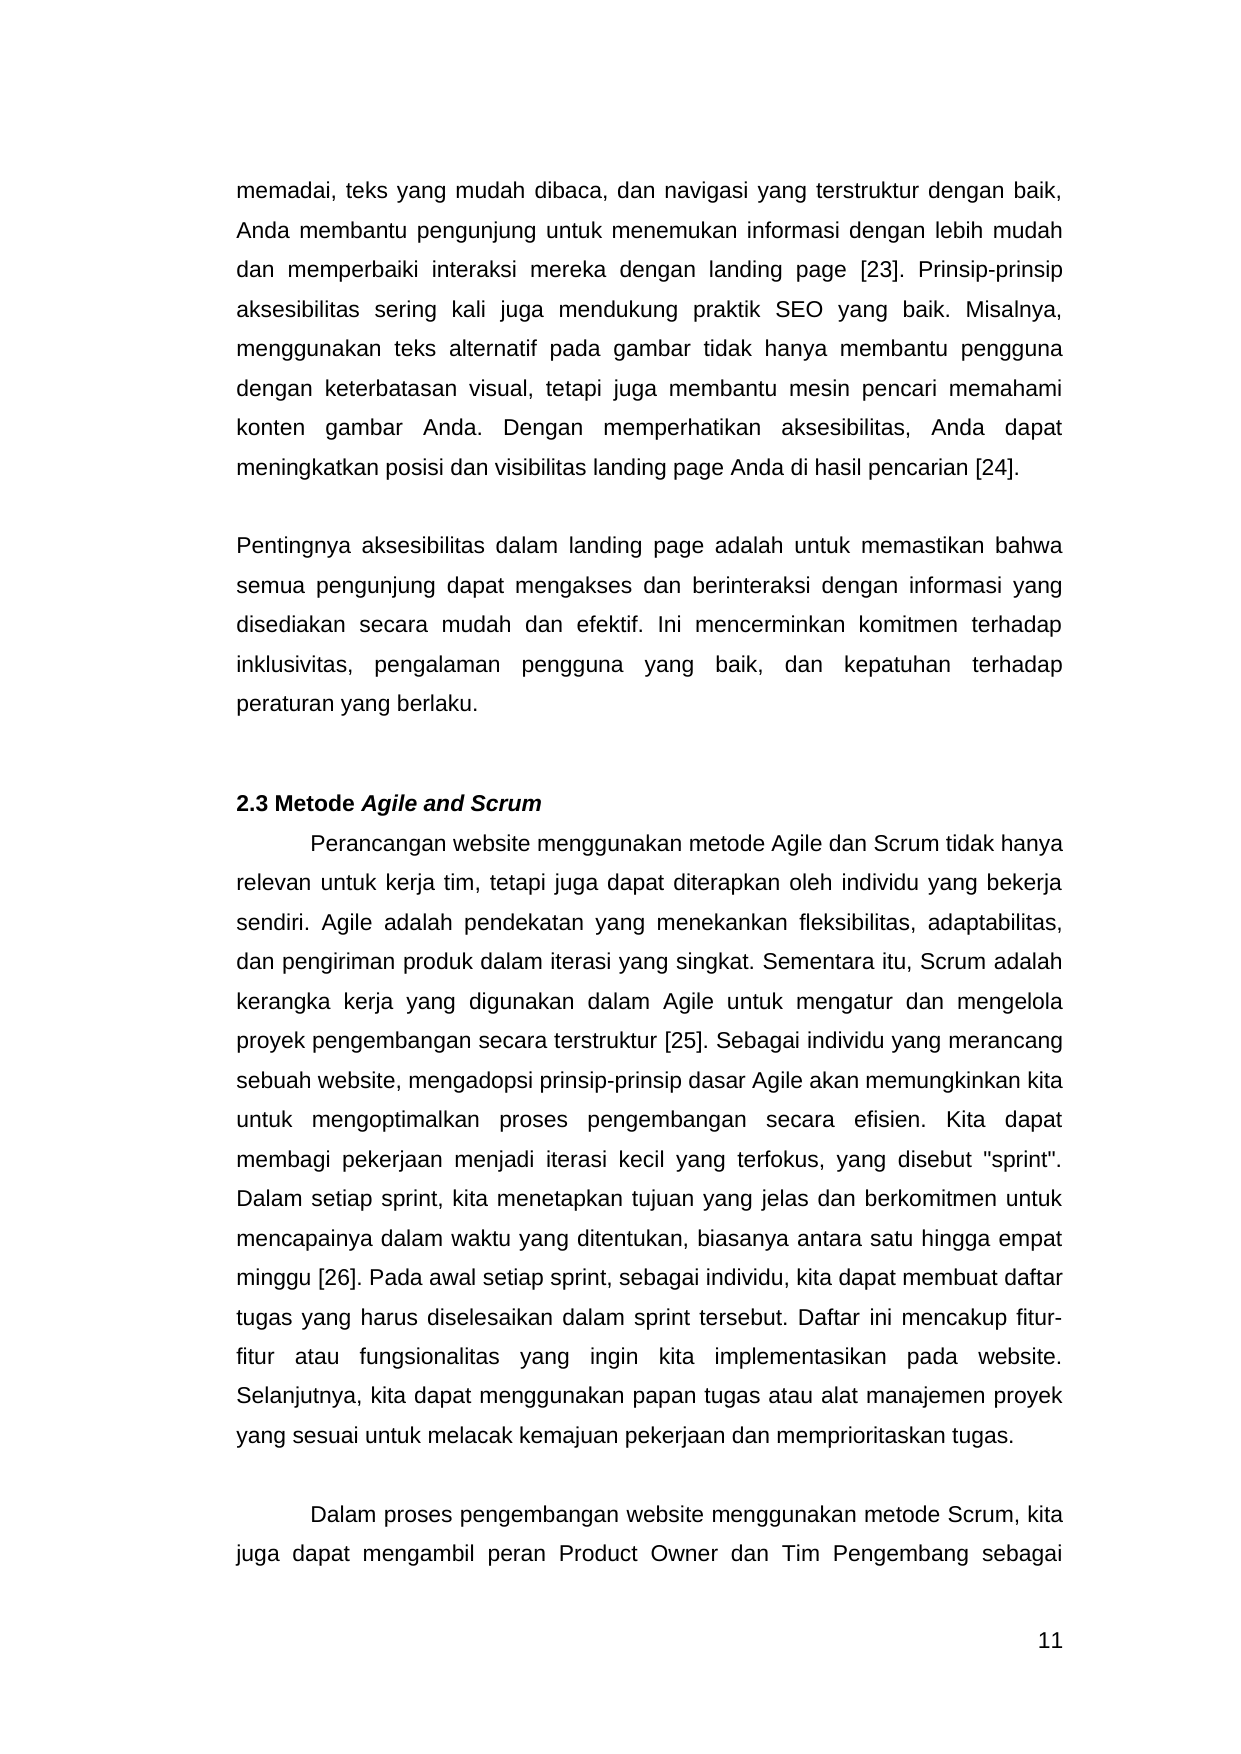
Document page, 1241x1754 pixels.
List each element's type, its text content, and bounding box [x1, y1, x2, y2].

text Perancangan website menggunakan metode Agile dan Scrum tidak hanya relevan untuk kerja tim, tetapi juga dapat diterapkan oleh individu yang bekerja sendiri. Agile adalah pendekatan yang menekankan fleksibilitas, adaptabilitas, dan pengiriman produk dalam iterasi yang singkat. Sementara itu, Scrum adalah kerangka kerja yang digunakan dalam Agile untuk mengatur dan mengelola proyek pengembangan secara terstruktur [25]. Sebagai individu yang merancang sebuah website, mengadopsi prinsip-prinsip dasar Agile akan memungkinkan kita untuk mengoptimalkan proses pengembangan secara efisien. Kita dapat membagi pekerjaan menjadi iterasi kecil yang terfokus, yang disebut "sprint". Dalam setiap sprint, kita menetapkan tujuan yang jelas dan berkomitmen untuk mencapainya dalam waktu yang ditentukan, biasanya antara satu hingga empat minggu [26]. Pada awal setiap sprint, sebagai individu, kita dapat membuat daftar tugas yang harus diselesaikan dalam sprint tersebut. Daftar ini mencakup fitur-fitur atau fungsionalitas yang ingin kita implementasikan pada website. Selanjutnya, kita dapat menggunakan papan tugas atau alat manajemen proyek yang sesuai untuk melacak kemajuan pekerjaan dan memprioritaskan tugas. [236, 830, 1063, 1448]
text Dalam proses pengembangan website menggunakan metode Scrum, kita juga dapat mengambil peran Product Owner dan Tim Pengembang sebagai [236, 1501, 1063, 1567]
subtitle 2.3 Metode Agile and Scrum [236, 790, 1063, 817]
text Pentingnya aksesibilitas dalam landing page adalah untuk memastikan bahwa semua pengunjung dapat mengakses dan berinteraksi dengan informasi yang disediakan secara mudah dan efektif. Ini mencerminkan komitmen terhadap inklusivitas, pengalaman pengguna yang baik, dan kepatuhan terhadap peraturan yang berlaku. [236, 532, 1063, 717]
text memadai, teks yang mudah dibaca, dan navigasi yang terstruktur dengan baik, Anda membantu pengunjung untuk menemukan informasi dengan lebih mudah dan memperbaiki interaksi mereka dengan landing page [23]. Prinsip-prinsip aksesibilitas sering kali juga mendukung praktik SEO yang baik. Misalnya, menggunakan teks alternatif pada gambar tidak hanya membantu pengguna dengan keterbatasan visual, tetapi juga membantu mesin pencari memahami konten gambar Anda. Dengan memperhatikan aksesibilitas, Anda dapat meningkatkan posisi dan visibilitas landing page Anda di hasil pencarian [24]. [236, 177, 1063, 480]
